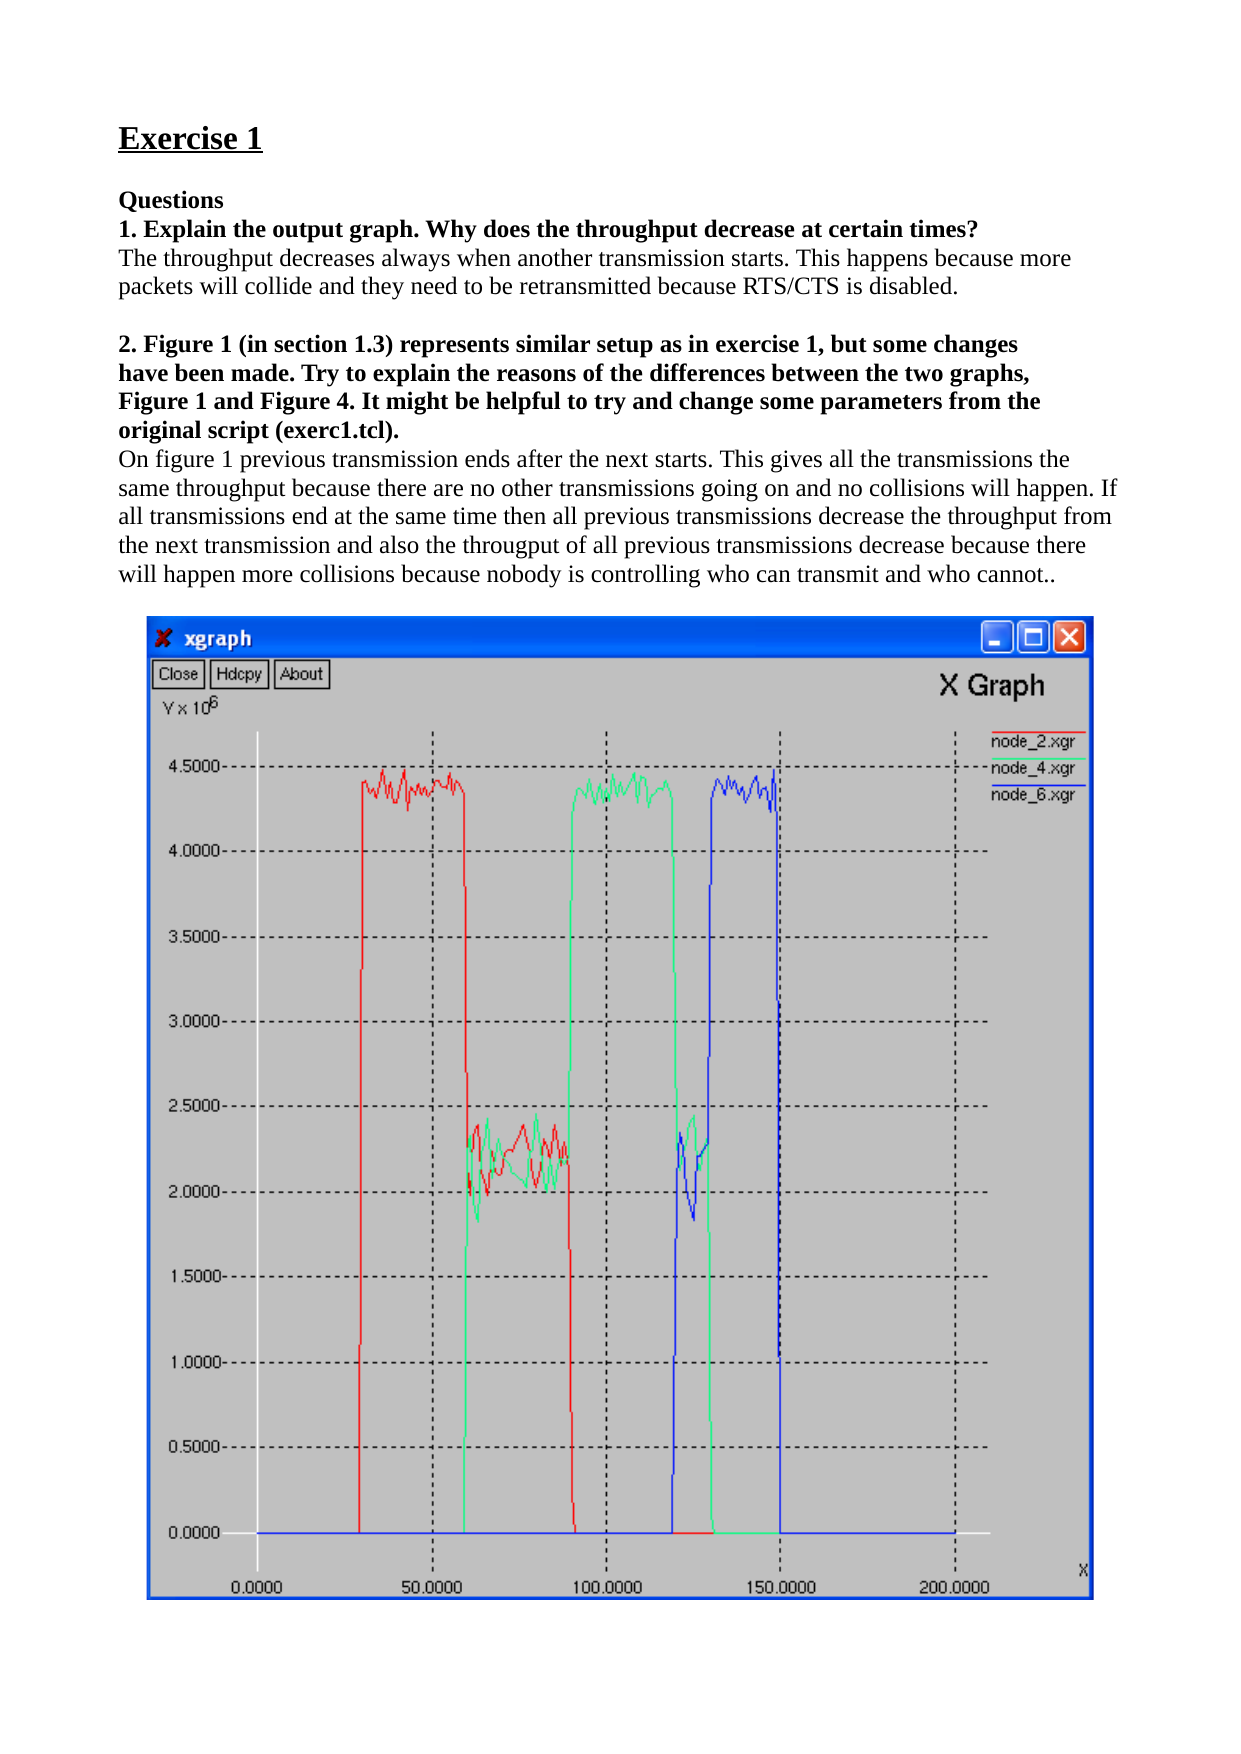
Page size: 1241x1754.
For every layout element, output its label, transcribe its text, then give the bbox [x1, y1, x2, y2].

text have been made. Try to explain the reasons of the differences between the two graphs, [118, 358, 1122, 386]
text Exercise 1 [118, 118, 1122, 156]
text 2. Figure 1 (in section 1.3) represents similar setup as in exercise 1, but some changes [118, 329, 1122, 358]
text Figure 1 and Figure 4. It might be helpful to try and change some parameters from the [118, 386, 1122, 415]
picture [146, 616, 1094, 1600]
text On figure 1 previous transmission ends after the next starts. This gives all the transmissions the same throughput because there are no other transmissions going on and no collisions will happen. If all transmissions end at the same time then all previous transmissions decrease the throughput from the next transmission and also the througput of all previous transmissions decrease because there will happen more collisions because nobody is controlling who can transmit and who cannot.. [118, 444, 1122, 588]
text original script (exerc1.tcl). [118, 415, 1122, 444]
text The throughput decreases always when another transmission starts. This happens because more packets will collide and they need to be retransmitted because RTS/CTS is disabled. [118, 243, 1122, 300]
text Questions [118, 185, 1122, 214]
text 1. Explain the output graph. Why does the throughput decrease at certain times? [118, 214, 1122, 243]
